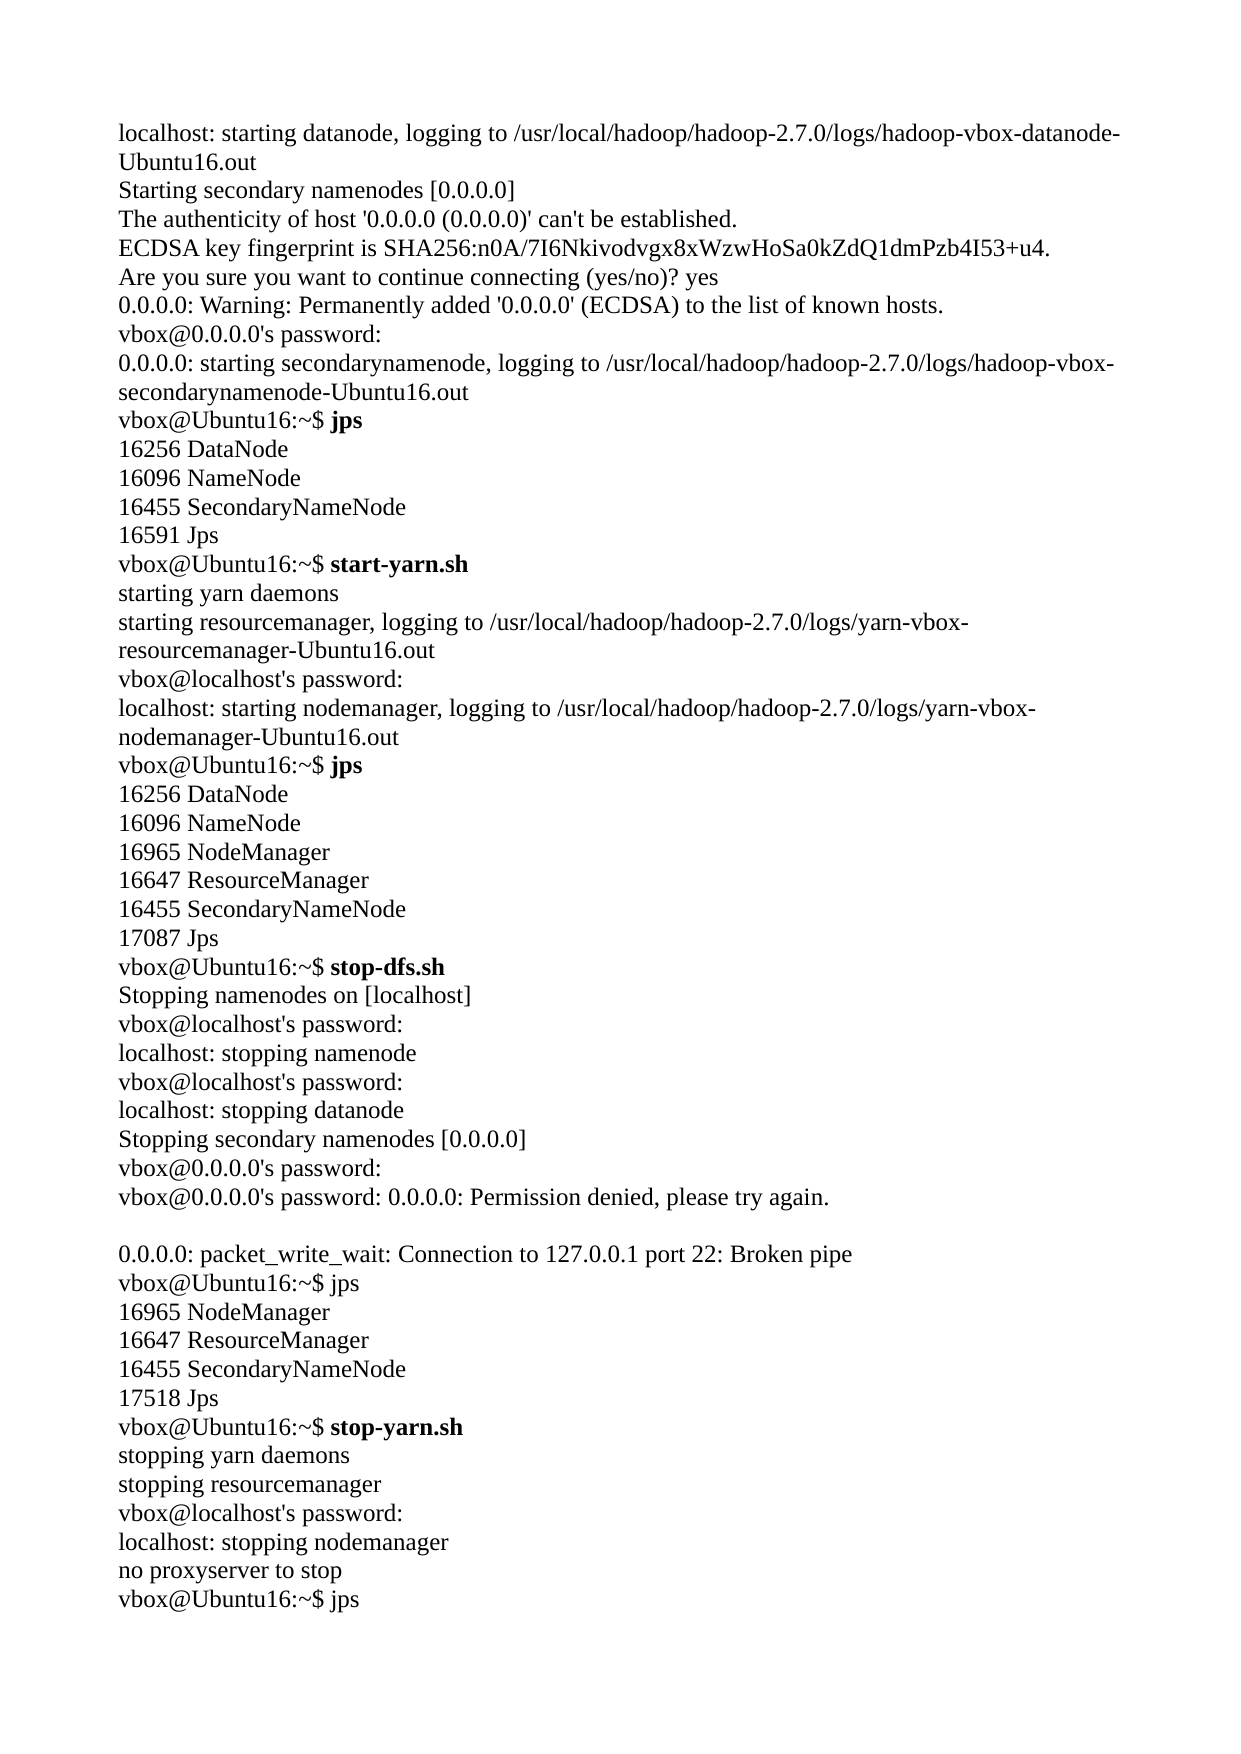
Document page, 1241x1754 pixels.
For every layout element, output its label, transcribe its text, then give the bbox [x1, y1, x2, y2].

text stopping resourcemanager [118, 1469, 1122, 1498]
text vbox@Ubuntu16:~$ start-yarn.sh [118, 549, 1122, 578]
text vbox@Ubuntu16:~$ stop-yarn.sh [118, 1412, 1122, 1441]
text 16965 NodeManager [118, 837, 1122, 866]
text 16647 ResourceManager [118, 866, 1122, 894]
text 16965 NodeManager [118, 1297, 1122, 1326]
text stopping yarn daemons [118, 1441, 1122, 1469]
text vbox@localhost's password: [118, 1009, 1122, 1038]
text vbox@Ubuntu16:~$ jps [118, 1268, 1122, 1297]
text Starting secondary namenodes [0.0.0.0] [118, 176, 1122, 204]
text The authenticity of host '0.0.0.0 (0.0.0.0)' can't be established. [118, 204, 1122, 233]
text 0.0.0.0: packet_write_wait: Connection to 127.0.0.1 port 22: Broken pipe [118, 1239, 1122, 1268]
text 16256 DataNode [118, 434, 1122, 463]
text localhost: starting datanode, logging to /usr/local/hadoop/hadoop-2.7.0/logs/hadoop-vbox-datanode-Ubuntu16.out [118, 118, 1122, 176]
text vbox@0.0.0.0's password: 0.0.0.0: Permission denied, please try again. [118, 1182, 1122, 1211]
text 17087 Jps [118, 923, 1122, 952]
text vbox@Ubuntu16:~$ jps [118, 1584, 1122, 1613]
text vbox@0.0.0.0's password: [118, 319, 1122, 348]
text no proxyserver to stop [118, 1556, 1122, 1584]
text localhost: starting nodemanager, logging to /usr/local/hadoop/hadoop-2.7.0/logs/yarn-vbox-nodemanager-Ubuntu16.out [118, 693, 1122, 751]
text vbox@localhost's password: [118, 1067, 1122, 1096]
text starting yarn daemons [118, 578, 1122, 607]
text 17518 Jps [118, 1383, 1122, 1412]
text 16455 SecondaryNameNode [118, 1354, 1122, 1383]
text localhost: stopping namenode [118, 1038, 1122, 1067]
text 16256 DataNode [118, 779, 1122, 808]
text 0.0.0.0: starting secondarynamenode, logging to /usr/local/hadoop/hadoop-2.7.0/logs/hadoop-vbox-secondarynamenode-Ubuntu16.out [118, 348, 1122, 406]
text localhost: stopping nodemanager [118, 1527, 1122, 1556]
text vbox@Ubuntu16:~$ stop-dfs.sh [118, 952, 1122, 981]
text 16096 NameNode [118, 808, 1122, 837]
text vbox@Ubuntu16:~$ jps [118, 406, 1122, 434]
text ECDSA key fingerprint is SHA256:n0A/7I6Nkivodvgx8xWzwHoSa0kZdQ1dmPzb4I53+u4. [118, 233, 1122, 262]
text 0.0.0.0: Warning: Permanently added '0.0.0.0' (ECDSA) to the list of known hosts. [118, 291, 1122, 319]
text vbox@localhost's password: [118, 1498, 1122, 1527]
text localhost: stopping datanode [118, 1096, 1122, 1124]
text Stopping secondary namenodes [0.0.0.0] [118, 1124, 1122, 1153]
text 16647 ResourceManager [118, 1326, 1122, 1354]
text 16591 Jps [118, 521, 1122, 549]
text vbox@Ubuntu16:~$ jps [118, 751, 1122, 779]
text Stopping namenodes on [localhost] [118, 981, 1122, 1009]
text 16455 SecondaryNameNode [118, 492, 1122, 521]
text 16096 NameNode [118, 463, 1122, 492]
text starting resourcemanager, logging to /usr/local/hadoop/hadoop-2.7.0/logs/yarn-vbox-resourcemanager-Ubuntu16.out [118, 607, 1122, 664]
text vbox@0.0.0.0's password: [118, 1153, 1122, 1182]
text Are you sure you want to continue connecting (yes/no)? yes [118, 262, 1122, 291]
text 16455 SecondaryNameNode [118, 894, 1122, 923]
text vbox@localhost's password: [118, 664, 1122, 693]
